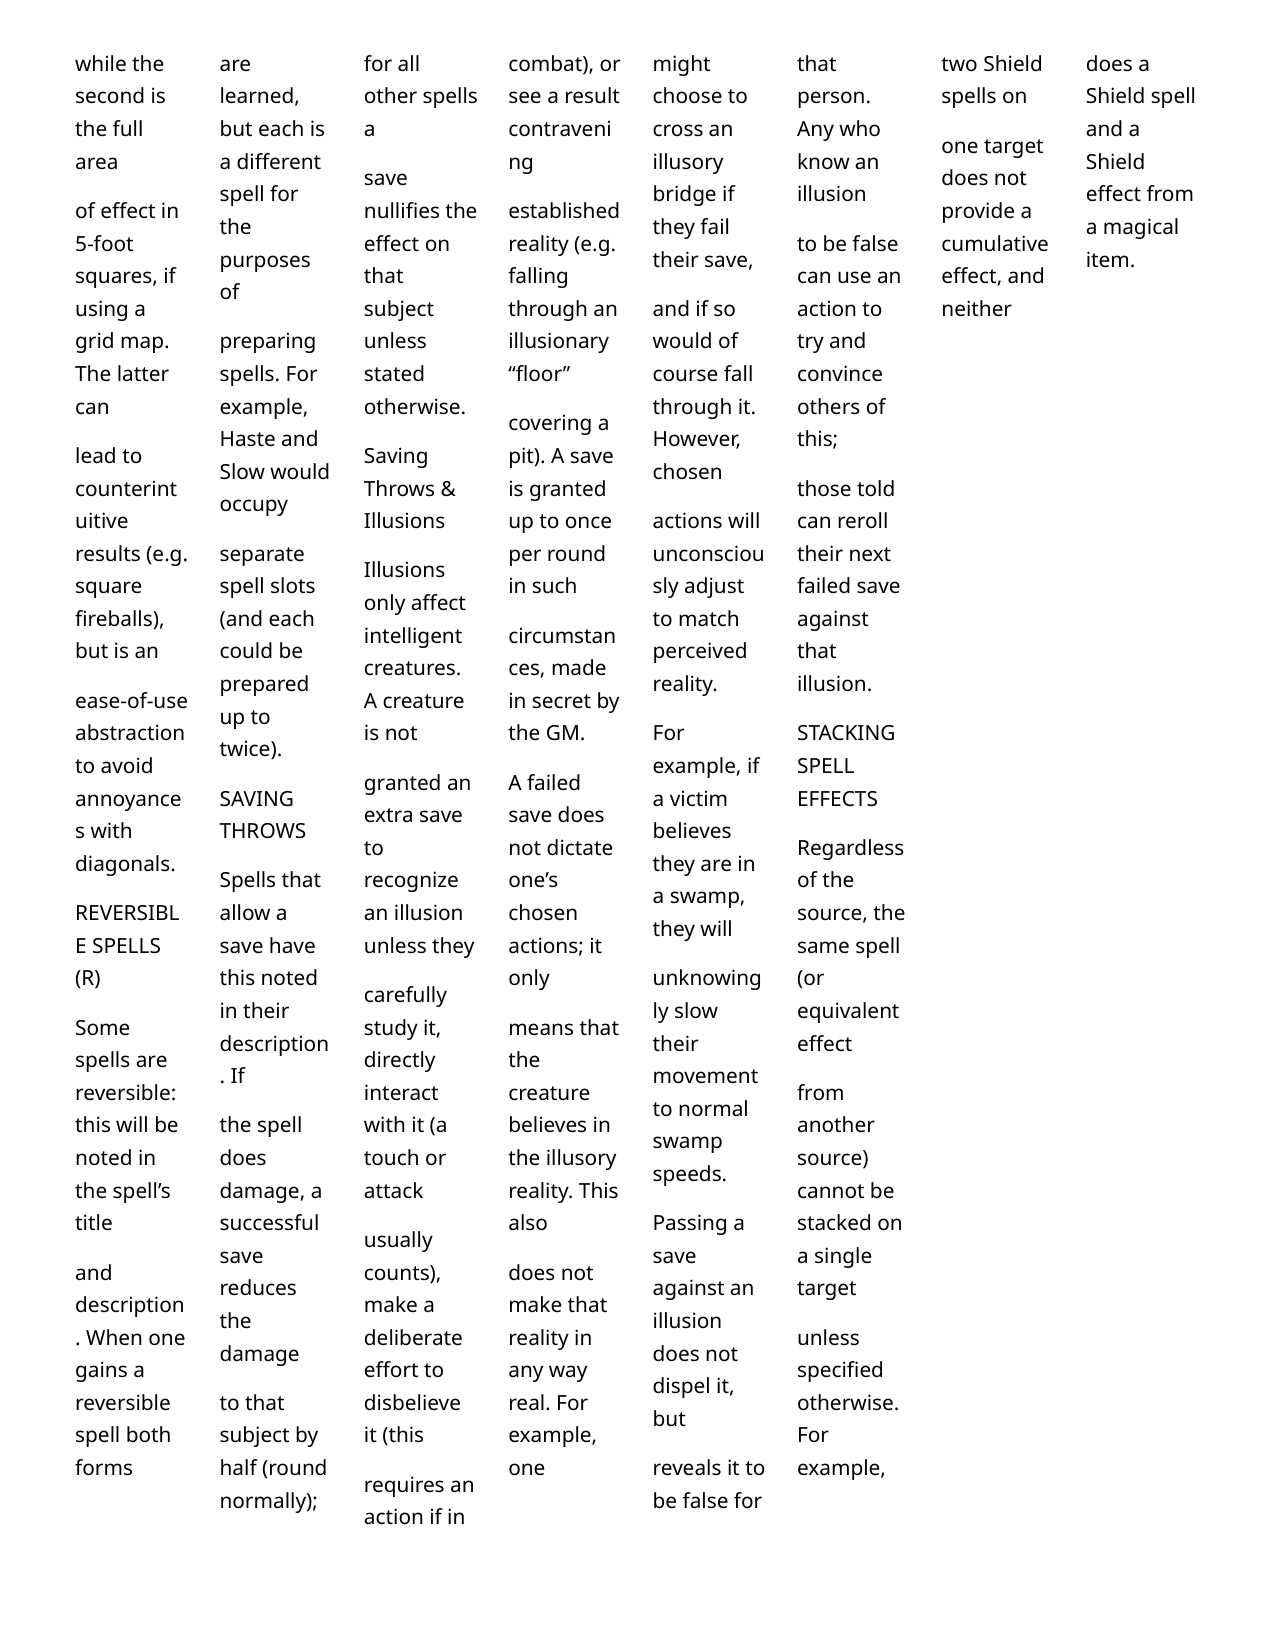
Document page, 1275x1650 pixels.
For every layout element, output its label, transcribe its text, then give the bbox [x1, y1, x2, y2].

text unknowingly slow their movement to normal swamp speeds. [652, 963, 767, 1187]
text two Shield spells on [941, 49, 1056, 110]
text combat), or see a result contravening [508, 49, 622, 175]
text of effect in 5-foot squares, if using a grid map. The latter can [75, 196, 189, 420]
text those told can reroll their next failed save against that illusion. [797, 474, 911, 698]
text while the second is the full area [75, 49, 189, 175]
text requires an action if in [364, 1470, 478, 1531]
text and description. When one gains a reversible spell both forms [75, 1258, 189, 1482]
text Some spells are reversible: this will be noted in the spell’s title [75, 1013, 189, 1237]
text the spell does damage, a successful save reduces the damage [219, 1111, 334, 1367]
text to that subject by half (round normally); [219, 1388, 334, 1514]
text for all other spells a [364, 49, 478, 143]
text For example, if a victim believes they are in a swamp, they will [652, 718, 767, 943]
text lead to counterintuitive results (e.g. square fireballs), but is an [75, 441, 189, 665]
text REVERSIBLE SPELLS (R) [75, 898, 189, 992]
text Passing a save against an illusion does not dispel it, but [652, 1208, 767, 1432]
text Illusions only affect intelligent creatures. A creature is not [364, 556, 478, 747]
text carefully study it, directly interact with it (a touch or attack [364, 980, 478, 1204]
text to be false can use an action to try and convince others of this; [797, 229, 911, 453]
text actions will unconsciously adjust to match perceived reality. [652, 506, 767, 698]
text circumstances, made in secret by the GM. [508, 621, 622, 747]
text save nullifies the effect on that subject unless stated otherwise. [364, 163, 478, 420]
text does a Shield spell and a Shield effect from a magical item. [1086, 49, 1200, 273]
text usually counts), make a deliberate effort to disbelieve it (this [364, 1225, 478, 1449]
text one target does not provide a cumulative effect, and neither [941, 131, 1056, 322]
text means that the creature believes in the illusory reality. This also [508, 1013, 622, 1237]
text and if so would of course fall through it. However, chosen [652, 294, 767, 485]
text might choose to cross an illusory bridge if they fail their save, [652, 49, 767, 273]
text established reality (e.g. falling through an illusionary “floor” [508, 196, 622, 388]
text granted an extra save to recognize an illusion unless they [364, 768, 478, 959]
text Regardless of the source, the same spell (or equivalent effect [797, 833, 911, 1057]
text unless specified otherwise. For example, [797, 1323, 911, 1482]
text that person. Any who know an illusion [797, 49, 911, 208]
text Saving Throws & Illusions [364, 441, 478, 535]
text does not make that reality in any way real. For example, one [508, 1258, 622, 1482]
text covering a pit). A save is granted up to once per round in such [508, 408, 622, 600]
text ease-of-use abstraction to avoid annoyances with diagonals. [75, 686, 189, 877]
text separate spell slots (and each could be prepared up to twice). [219, 539, 334, 763]
text Spells that allow a save have this noted in their description. If [219, 866, 334, 1090]
text are learned, but each is a different spell for the purposes of [219, 49, 334, 306]
text reveals it to be false for [652, 1453, 767, 1514]
text A failed save does not dictate one’s chosen actions; it only [508, 768, 622, 992]
text from another source) cannot be stacked on a single target [797, 1078, 911, 1302]
text preparing spells. For example, Haste and Slow would occupy [219, 327, 334, 518]
text STACKING SPELL EFFECTS [797, 718, 911, 812]
text SAVING THROWS [219, 784, 334, 845]
